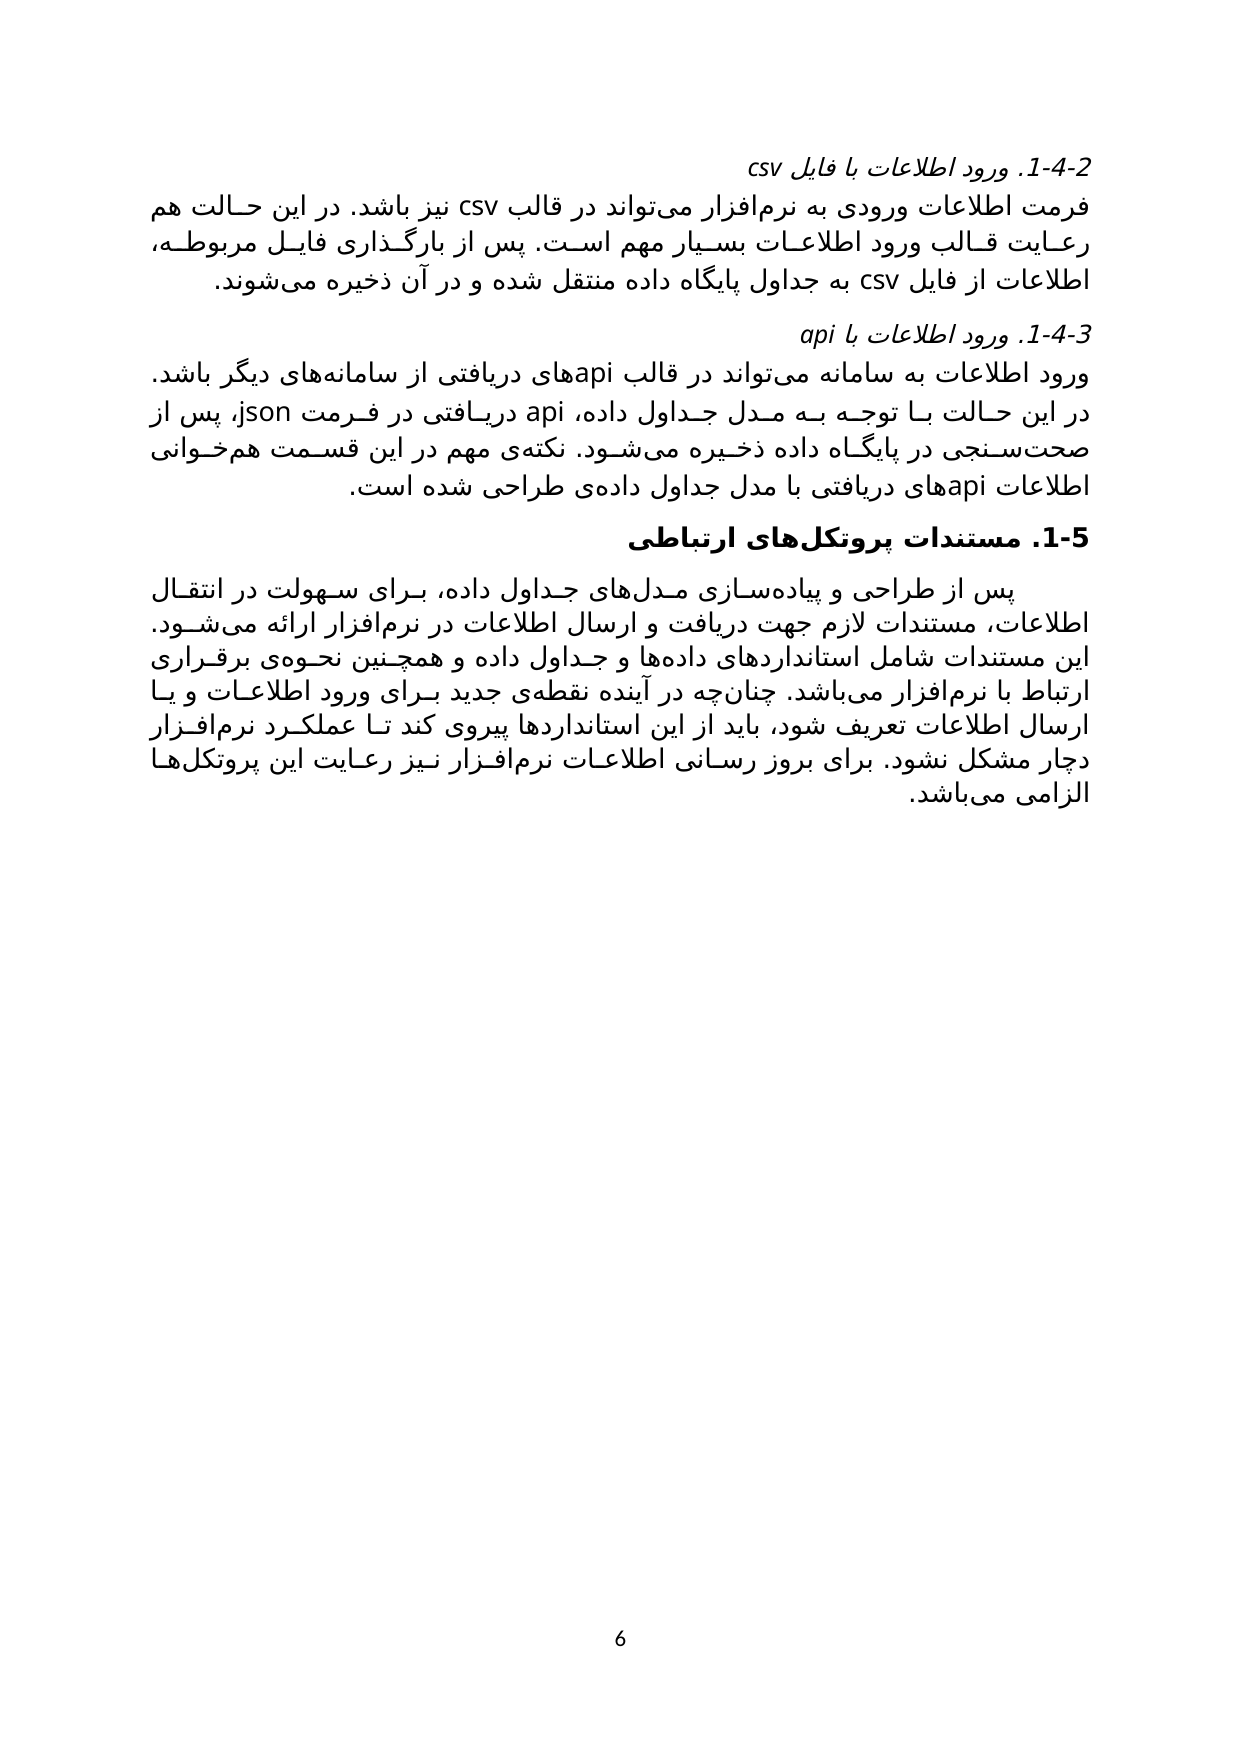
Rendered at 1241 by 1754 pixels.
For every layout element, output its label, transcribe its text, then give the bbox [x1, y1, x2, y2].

text پس از طراحی و پیاده‌سازی مدل‌های‌ جداول داده، برای سهولت در انتقال اطلاعات، مستندات لازم جهت دریافت و ارسال اطلاعات در نرم‌افزار ارائه می‌شود. این مستندات شامل استاندارد‌های داده‌ها و جداول داده‌ و همچنین نحوه‌ی برقراری ارتباط با نرم‌افزار می‌باشد. چنان‌چه در آینده نقطه‌ی جدید برای ورود اطلاعات و یا ارسال اطلاعات تعریف شود، باید از این استانداردها پیروی کند تا عملکرد نرم‌افزار دچار مشکل نشود. برای بروز رسانی اطلاعات نرم‌افزار نیز رعایت این پروتکل‌ها الزامی می‌باشد. [150, 573, 1090, 809]
text 1-5. مستندات پروتکل‌های ارتباطی [150, 523, 1090, 554]
text ورود اطلاعات به سامانه می‌تواند در قالب apiهای دریافتی از سامانه‌های دیگر باشد. در این حالت با توجه به مدل جداول داده، api دریافتی در فرمت json، پس از صحت‌سنجی در پایگاه داده ذخیره می‌شود. نکته‌ی مهم در این قسمت هم‌خوانی اطلاعات apiهای دریافتی با مدل جداول داده‌ی طراحی شده است. [150, 353, 1090, 503]
subtitle 1-4-3. ورود اطلاعات با api [150, 317, 1090, 351]
subtitle 1-4-2. ورود اطلاعات با فایل csv [150, 150, 1090, 184]
text فرمت اطلاعات ورودی به نرم‌افزار می‌تواند در قالب csv نیز باشد. در این حالت هم رعایت قالب ورود اطلاعات بسیار مهم است. پس از بارگذاری فایل مربوطه، اطلاعات از فایل csv به جداول پایگاه داده منتقل شده و در آن ذخیره می‌شوند. [150, 187, 1090, 297]
